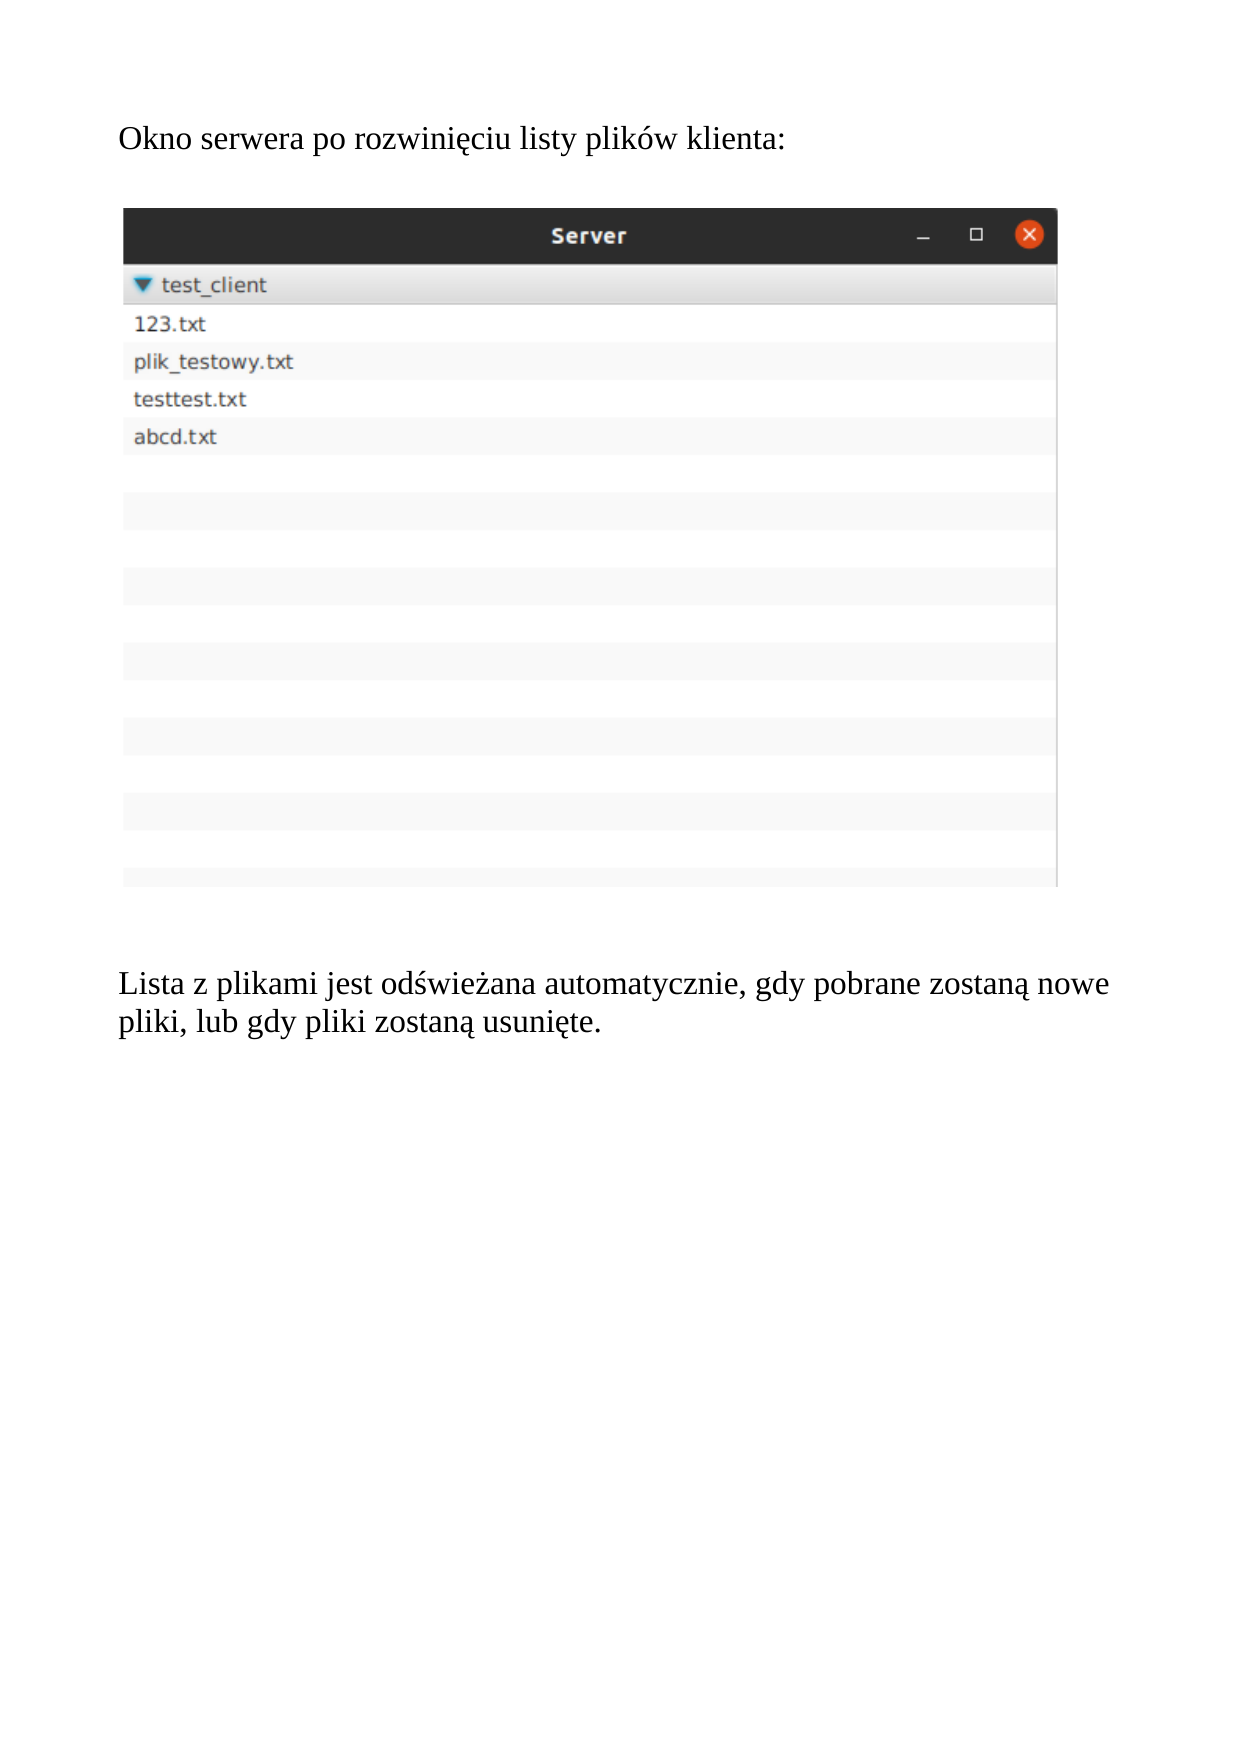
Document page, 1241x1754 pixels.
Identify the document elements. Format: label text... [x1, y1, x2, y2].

picture [123, 208, 1058, 887]
text Okno serwera po rozwinięciu listy plików klienta: [118, 118, 1122, 156]
text Lista z plikami jest odświeżana automatycznie, gdy pobrane zostaną nowe pliki, lub gdy pliki zostaną usunięte. [118, 963, 1122, 1039]
